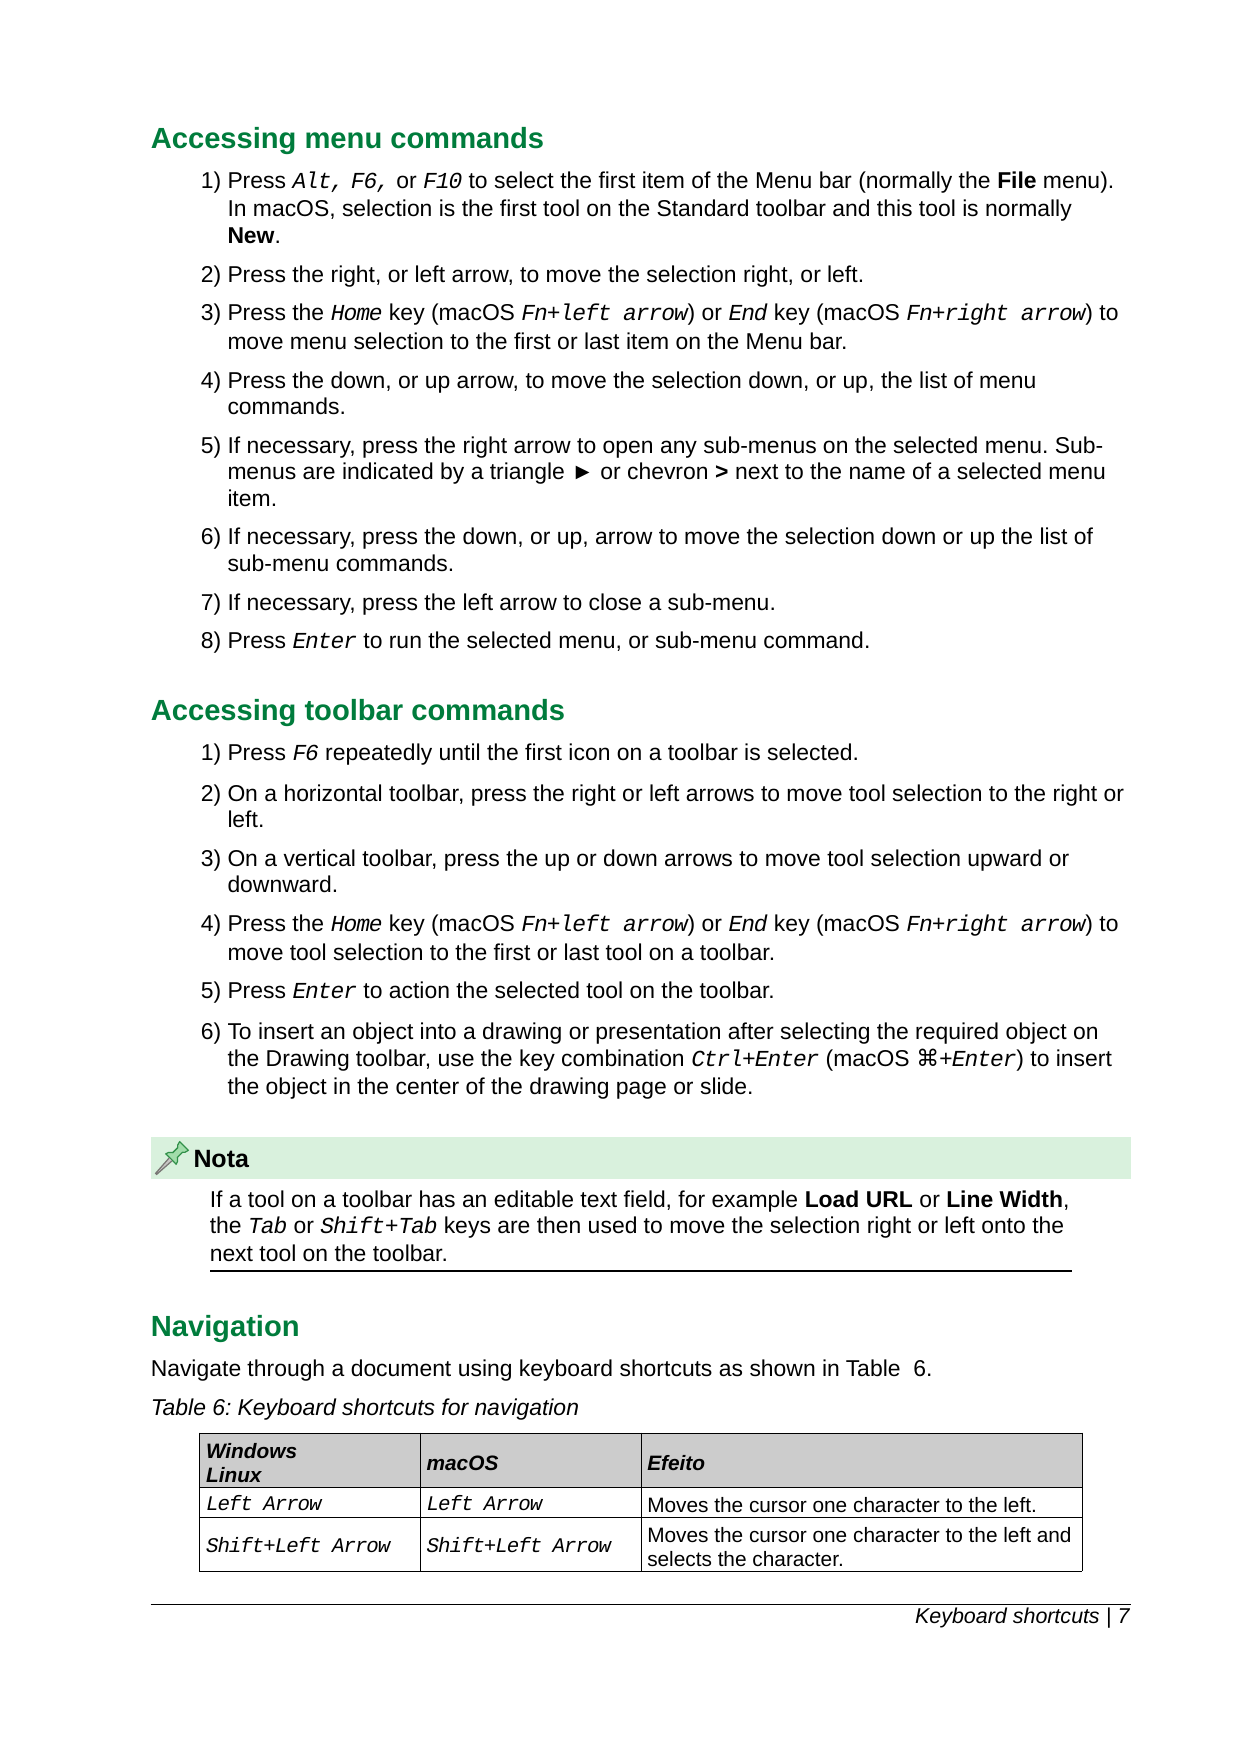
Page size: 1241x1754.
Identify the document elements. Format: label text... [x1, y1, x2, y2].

list Navigate through a document using keyboard shortcuts as shown in Table 6. [151, 1355, 1131, 1381]
list Press Alt, F6, or F10 to select the first item of the Menu bar (normally the File menu). In macOS, selection is the first tool on the Standard toolbar and this tool is normally New. [227, 167, 1131, 248]
table_cell Moves the cursor one character to the left and selects the character. [642, 1518, 1082, 1571]
list Press F6 repeatedly until the first icon on a toolbar is selected. [227, 739, 1131, 767]
list Press the Home key (macOS Fn+left arrow) or End key (macOS Fn+right arrow) to move menu selection to the first or last item on the Menu bar. [227, 299, 1131, 354]
table_cell Shift+Left Arrow [421, 1518, 641, 1571]
list On a horizontal toolbar, press the right or left arrows to move tool selection to the right or left. [227, 780, 1131, 832]
table_cell Shift+Left Arrow [200, 1518, 420, 1571]
list Press the down, or up arrow, to move the selection down, or up, the list of menu commands. [227, 367, 1131, 419]
subtitle Accessing menu commands [151, 121, 1131, 154]
list Press the right, or left arrow, to move the selection right, or left. [227, 261, 1131, 287]
subtitle Nota [193, 1137, 1131, 1179]
list On a vertical toolbar, press the up or down arrows to move tool selection upward or downward. [227, 845, 1131, 898]
table_header Efeito [642, 1434, 1082, 1487]
list To insert an object into a drawing or presentation after selecting the required object on the Drawing toolbar, use the key combination Ctrl+Enter (macOS ⌘+Enter) to insert the object in the center of the drawing page or slide. [227, 1018, 1131, 1099]
list Press Enter to action the selected tool on the toolbar. [227, 977, 1131, 1006]
subtitle Accessing toolbar commands [151, 693, 1131, 727]
table_cell Left Arrow [200, 1488, 420, 1517]
list If necessary, press the right arrow to open any sub-menus on the selected menu. Sub-menus are indicated by a triangle ► or chevron > next to the name of a selected menu item. [227, 432, 1131, 511]
table_header macOS [421, 1434, 641, 1487]
subtitle Navigation [151, 1309, 1131, 1343]
table_cell Moves the cursor one character to the left. [642, 1488, 1082, 1517]
text If a tool on a toolbar has an editable text field, for example Load URL or Line Width, the Tab or Shift+Tab keys are then used to move the selection right or left onto the next tool on the toolbar. [209, 1186, 1072, 1272]
list If necessary, press the down, or up, arrow to move the selection down or up the list of sub-menu commands. [227, 523, 1131, 576]
table_cell Left Arrow [421, 1488, 641, 1517]
table_header Windows Linux [200, 1434, 420, 1487]
text Table 6: Keyboard shortcuts for navigation [151, 1394, 1131, 1420]
list Press Enter to run the selected menu, or sub-menu command. [227, 627, 1131, 656]
list Press the Home key (macOS Fn+left arrow) or End key (macOS Fn+right arrow) to move tool selection to the first or last tool on a toolbar. [227, 910, 1131, 965]
list If necessary, press the left arrow to close a sub-menu. [227, 588, 1131, 615]
